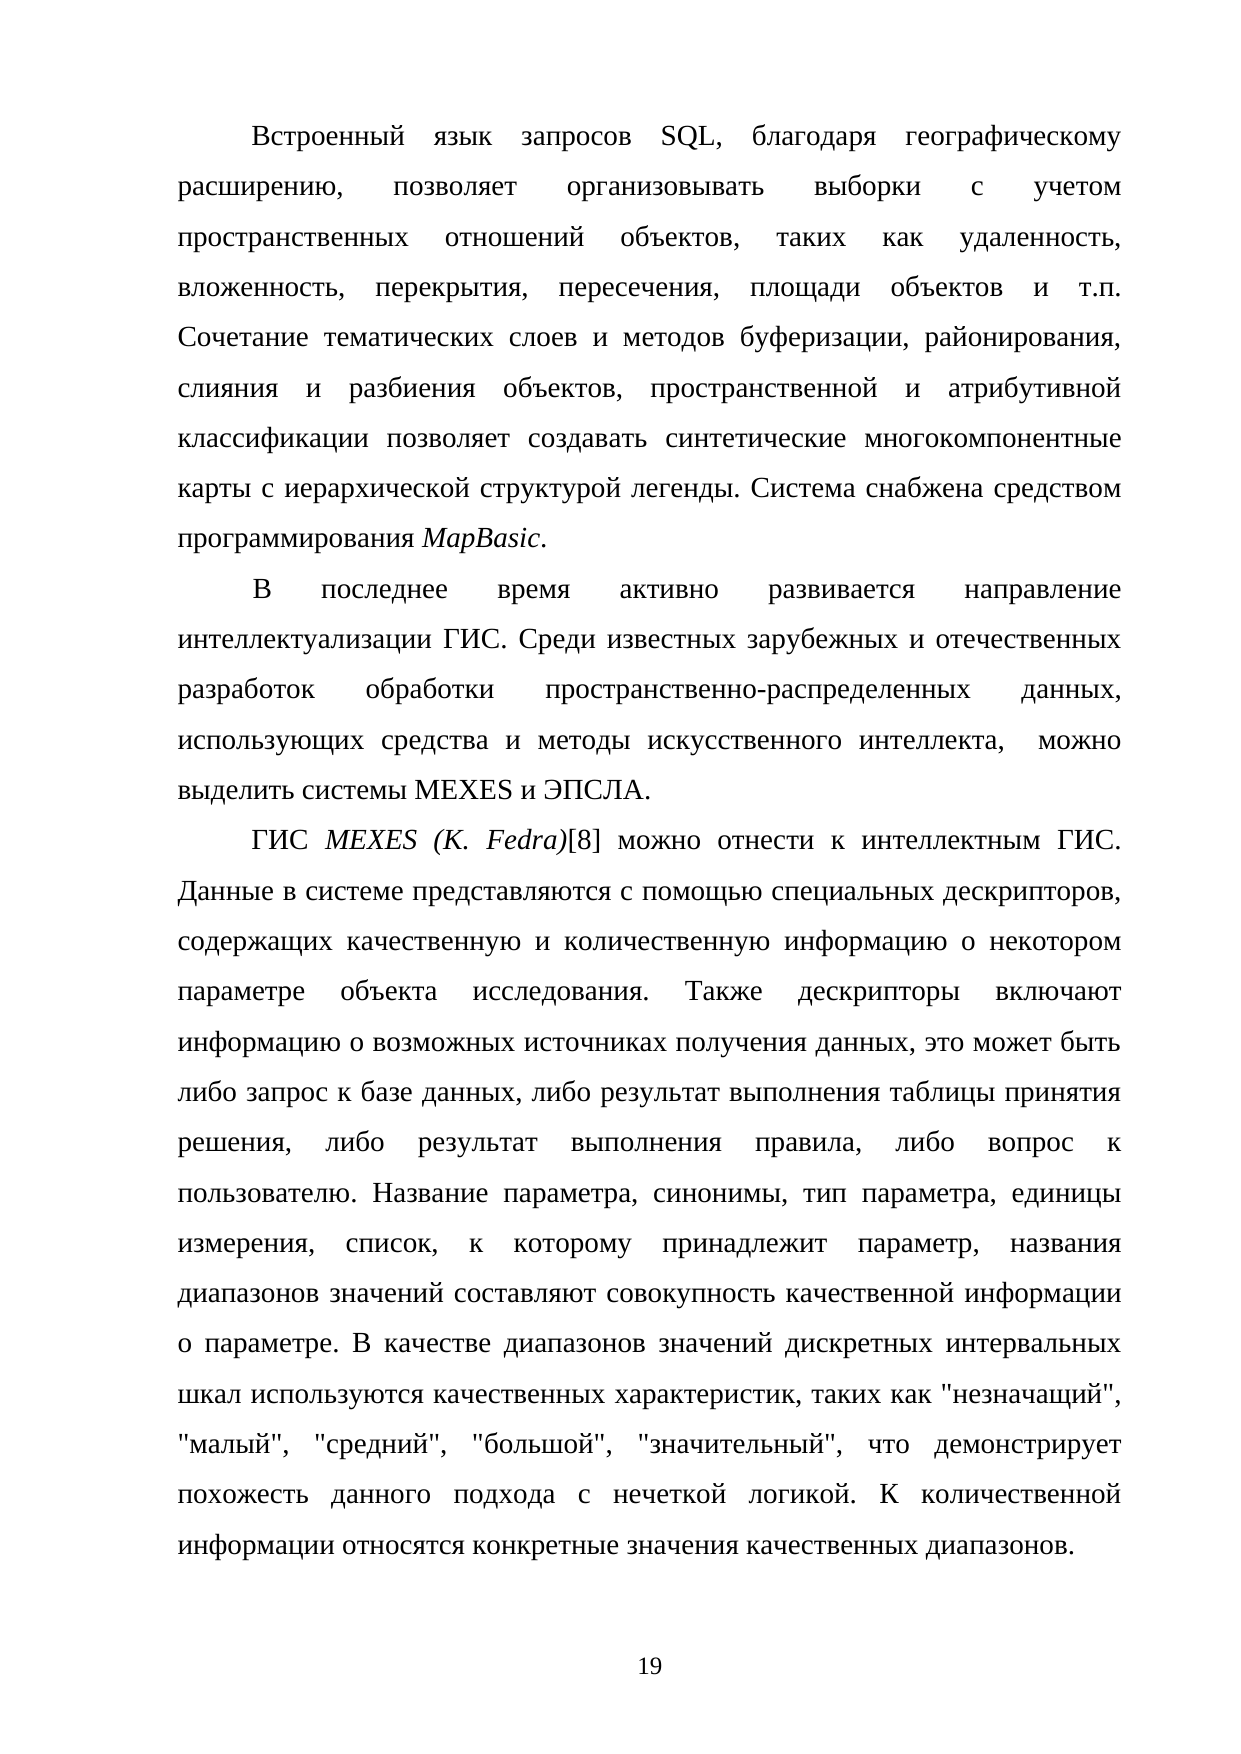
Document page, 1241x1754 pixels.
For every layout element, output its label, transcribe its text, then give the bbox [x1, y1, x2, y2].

text ГИС MEXES (К. Fedra)[8] можно отнести к интеллектным ГИС. Данные в системе представляются с помощью специальных дескрипторов, содержащих качественную и количественную информацию о некотором параметре объекта исследования. Также дескрипторы включают информацию о возможных источниках получения данных, это может быть либо запрос к базе данных, либо результат выполнения таблицы принятия решения, либо результат выполнения правила, либо вопрос к пользователю. Название параметра, синонимы, тип параметра, единицы измерения, список, к которому принадлежит параметр, названия диапазонов значений составляют совокупность качественной информации о параметре. В качестве диапазонов значений дискретных интервальных шкал используются качественных характеристик, таких как "незначащий", "малый", "средний", "большой", "значительный", что демонстрирует похожесть данного подхода с нечеткой логикой. К количественной информации относятся конкретные значения качественных диапазонов. [177, 822, 1122, 1560]
text Встроенный язык запросов SQL, благодаря географическому расширению, позволяет организовывать выборки с учетом пространственных отношений объектов, таких как удаленность, вложенность, перекрытия, пересечения, площади объектов и т.п. Сочетание тематических слоев и методов буферизации, районирования, слияния и разбиения объектов, пространственной и атрибутивной классификации позволяет создавать синтетические многокомпонентные карты с иерархической структурой легенды. Система снабжена средством программирования MapBasic. [177, 118, 1122, 554]
text В последнее время активно развивается направление интеллектуализации ГИС. Среди известных зарубежных и отечественных разработок обработки пространственно-распределенных данных, использующих средства и методы искусственного интеллекта, можно выделить системы MEXES и ЭПСЛА. [177, 571, 1122, 806]
